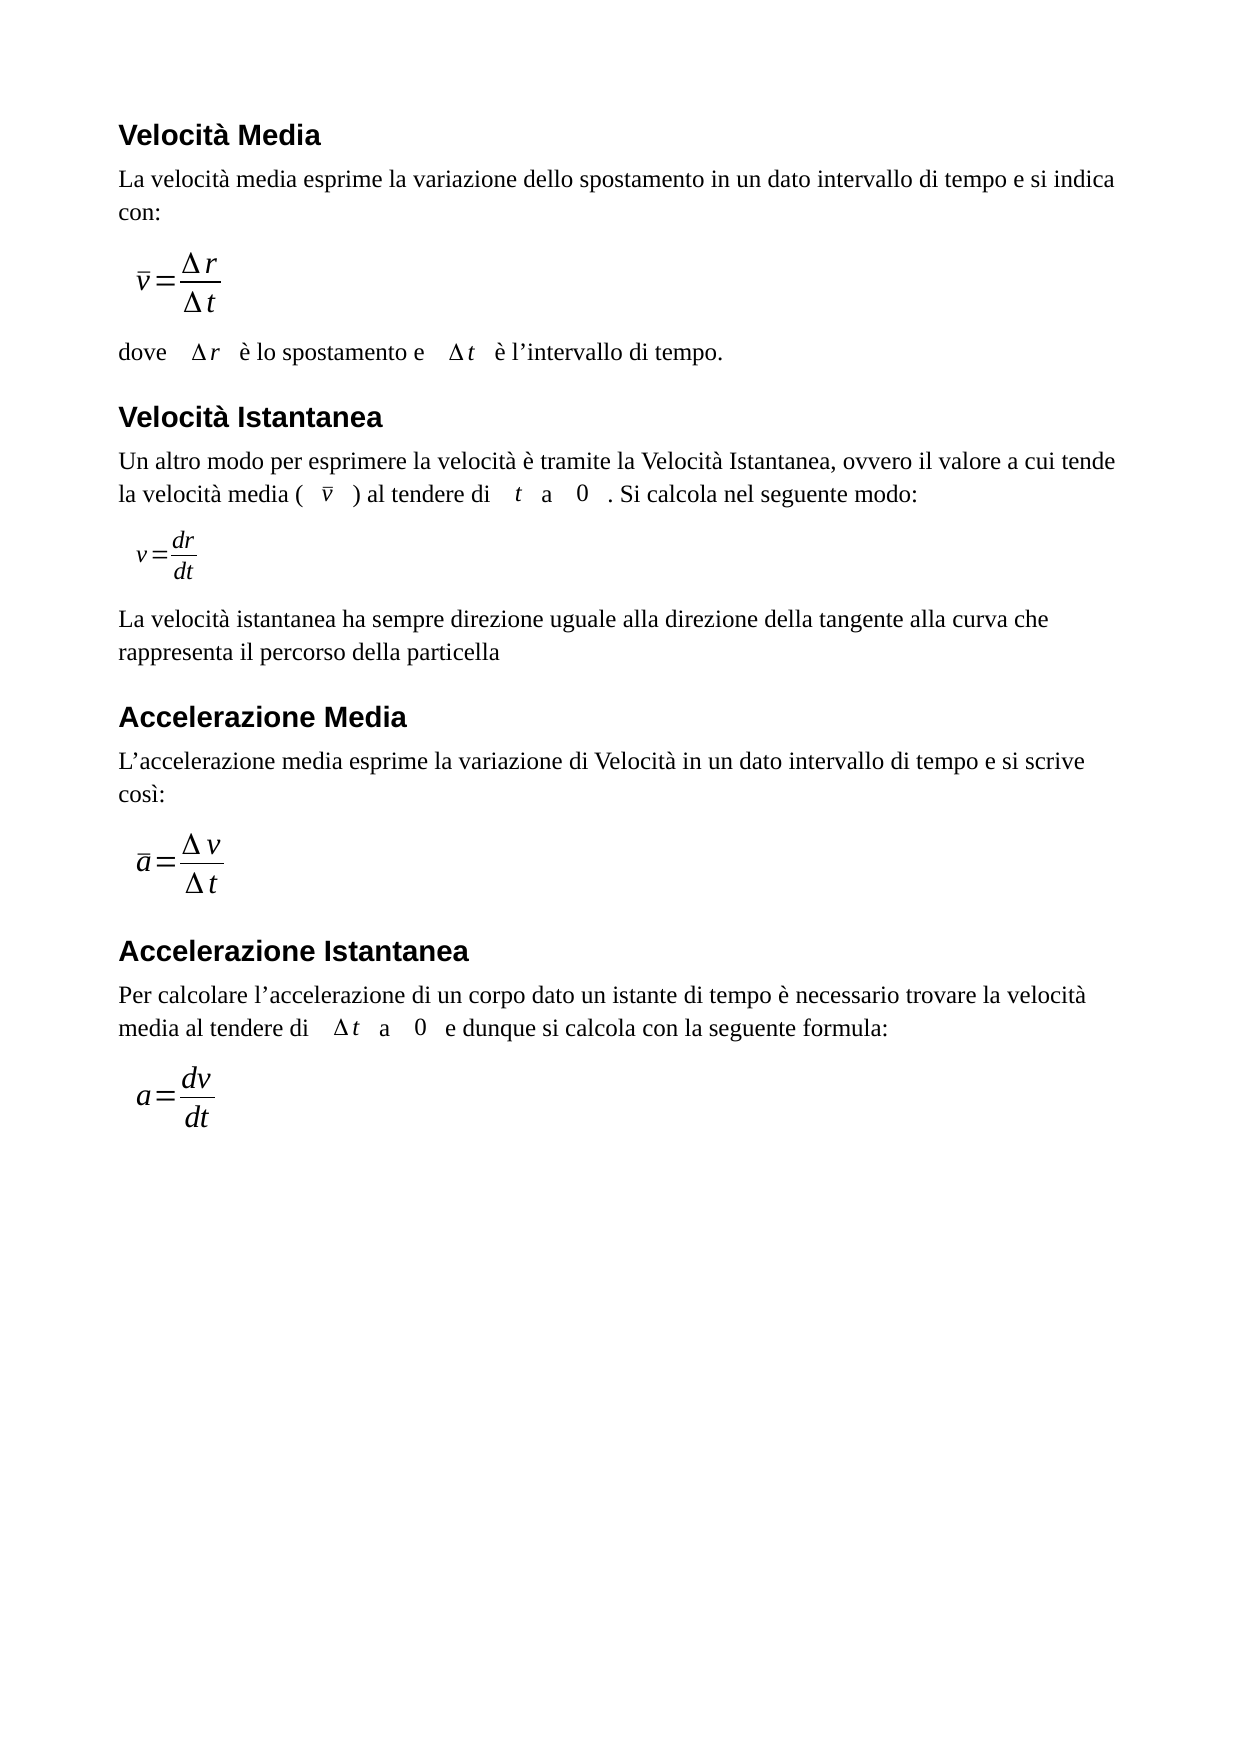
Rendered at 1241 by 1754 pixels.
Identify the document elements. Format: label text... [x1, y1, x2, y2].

subtitle Velocità Istantanea [118, 400, 1122, 433]
subtitle Velocità Media [118, 118, 1122, 152]
subtitle Accelerazione Media [118, 699, 1122, 733]
subtitle Accelerazione Istantanea [118, 933, 1122, 967]
text La velocità media esprime la variazione dello spostamento in un dato intervallo di tempo e si indica con: [118, 164, 1122, 226]
text dove è lo spostamento e è l’intervallo di tempo. [118, 337, 1122, 366]
text Un altro modo per esprimere la velocità è tramite la Velocità Istantanea, ovvero il valore a cui tende la velocità media () al tendere di a . Si calcola nel seguente modo: [118, 446, 1122, 508]
text La velocità istantanea ha sempre direzione uguale alla direzione della tangente alla curva che rappresenta il percorso della particella [118, 604, 1122, 666]
text L’accelerazione media esprime la variazione di Velocità in un dato intervallo di tempo e si scrive così: [118, 746, 1122, 808]
text Per calcolare l’accelerazione di un corpo dato un istante di tempo è necessario trovare la velocità media al tendere di a e dunque si calcola con la seguente formula: [118, 980, 1122, 1042]
